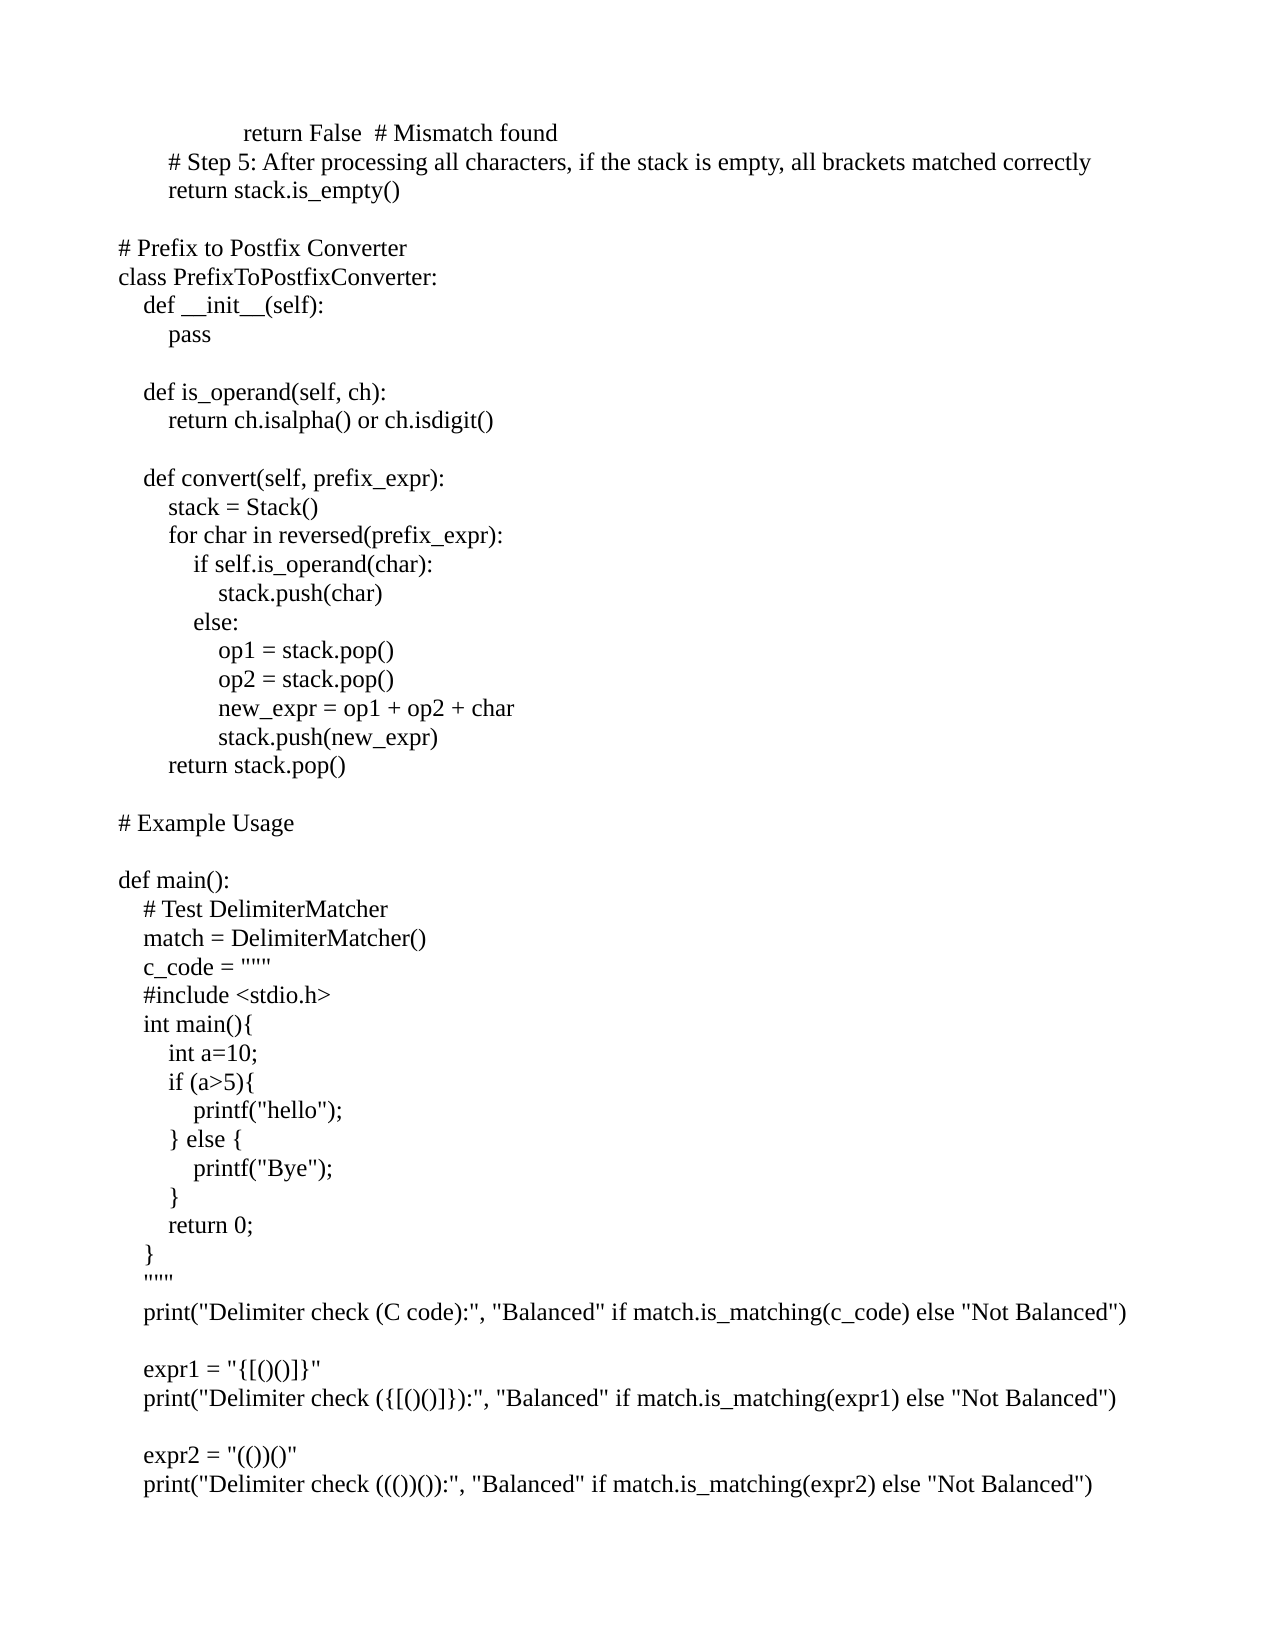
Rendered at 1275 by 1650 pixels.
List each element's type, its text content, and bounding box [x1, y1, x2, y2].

text return stack.is_empty() [118, 176, 1157, 204]
text if self.is_operand(char): [118, 549, 1157, 578]
text pass [118, 319, 1157, 348]
text return ch.isalpha() or ch.isdigit() [118, 406, 1157, 434]
text for char in reversed(prefix_expr): [118, 521, 1157, 549]
text def __init__(self): [118, 291, 1157, 319]
text return 0; [118, 1211, 1157, 1239]
text stack = Stack() [118, 492, 1157, 521]
text # Step 5: After processing all characters, if the stack is empty, all brackets matched correctly [118, 147, 1157, 176]
text } else { [118, 1124, 1157, 1153]
text } [118, 1182, 1157, 1211]
text # Prefix to Postfix Converter [118, 233, 1157, 262]
text # Example Usage [118, 808, 1157, 837]
text else: [118, 607, 1157, 636]
text c_code = """ [118, 952, 1157, 981]
text return False # Mismatch found [118, 118, 1157, 147]
text printf("Bye"); [118, 1153, 1157, 1182]
text printf("hello"); [118, 1096, 1157, 1124]
text match = DelimiterMatcher() [118, 923, 1157, 952]
text def is_operand(self, ch): [118, 377, 1157, 406]
text def convert(self, prefix_expr): [118, 463, 1157, 492]
text class PrefixToPostfixConverter: [118, 262, 1157, 291]
text stack.push(char) [118, 578, 1157, 607]
text } [118, 1239, 1157, 1268]
text #include <stdio.h> [118, 981, 1157, 1009]
text op2 = stack.pop() [118, 664, 1157, 693]
text int a=10; [118, 1038, 1157, 1067]
text int main(){ [118, 1009, 1157, 1038]
text print("Delimiter check ((())()):", "Balanced" if match.is_matching(expr2) else "Not Balanced") [118, 1469, 1157, 1498]
text """ [118, 1268, 1157, 1297]
text return stack.pop() [118, 751, 1157, 779]
text def main(): [118, 866, 1157, 894]
text print("Delimiter check (C code):", "Balanced" if match.is_matching(c_code) else "Not Balanced") [118, 1297, 1157, 1326]
text expr1 = "{[()()]}" [118, 1354, 1157, 1383]
text print("Delimiter check ({[()()]}):", "Balanced" if match.is_matching(expr1) else "Not Balanced") [118, 1383, 1157, 1412]
text stack.push(new_expr) [118, 722, 1157, 751]
text # Test DelimiterMatcher [118, 894, 1157, 923]
text new_expr = op1 + op2 + char [118, 693, 1157, 722]
text expr2 = "(())()" [118, 1441, 1157, 1469]
text op1 = stack.pop() [118, 636, 1157, 664]
text if (a>5){ [118, 1067, 1157, 1096]
